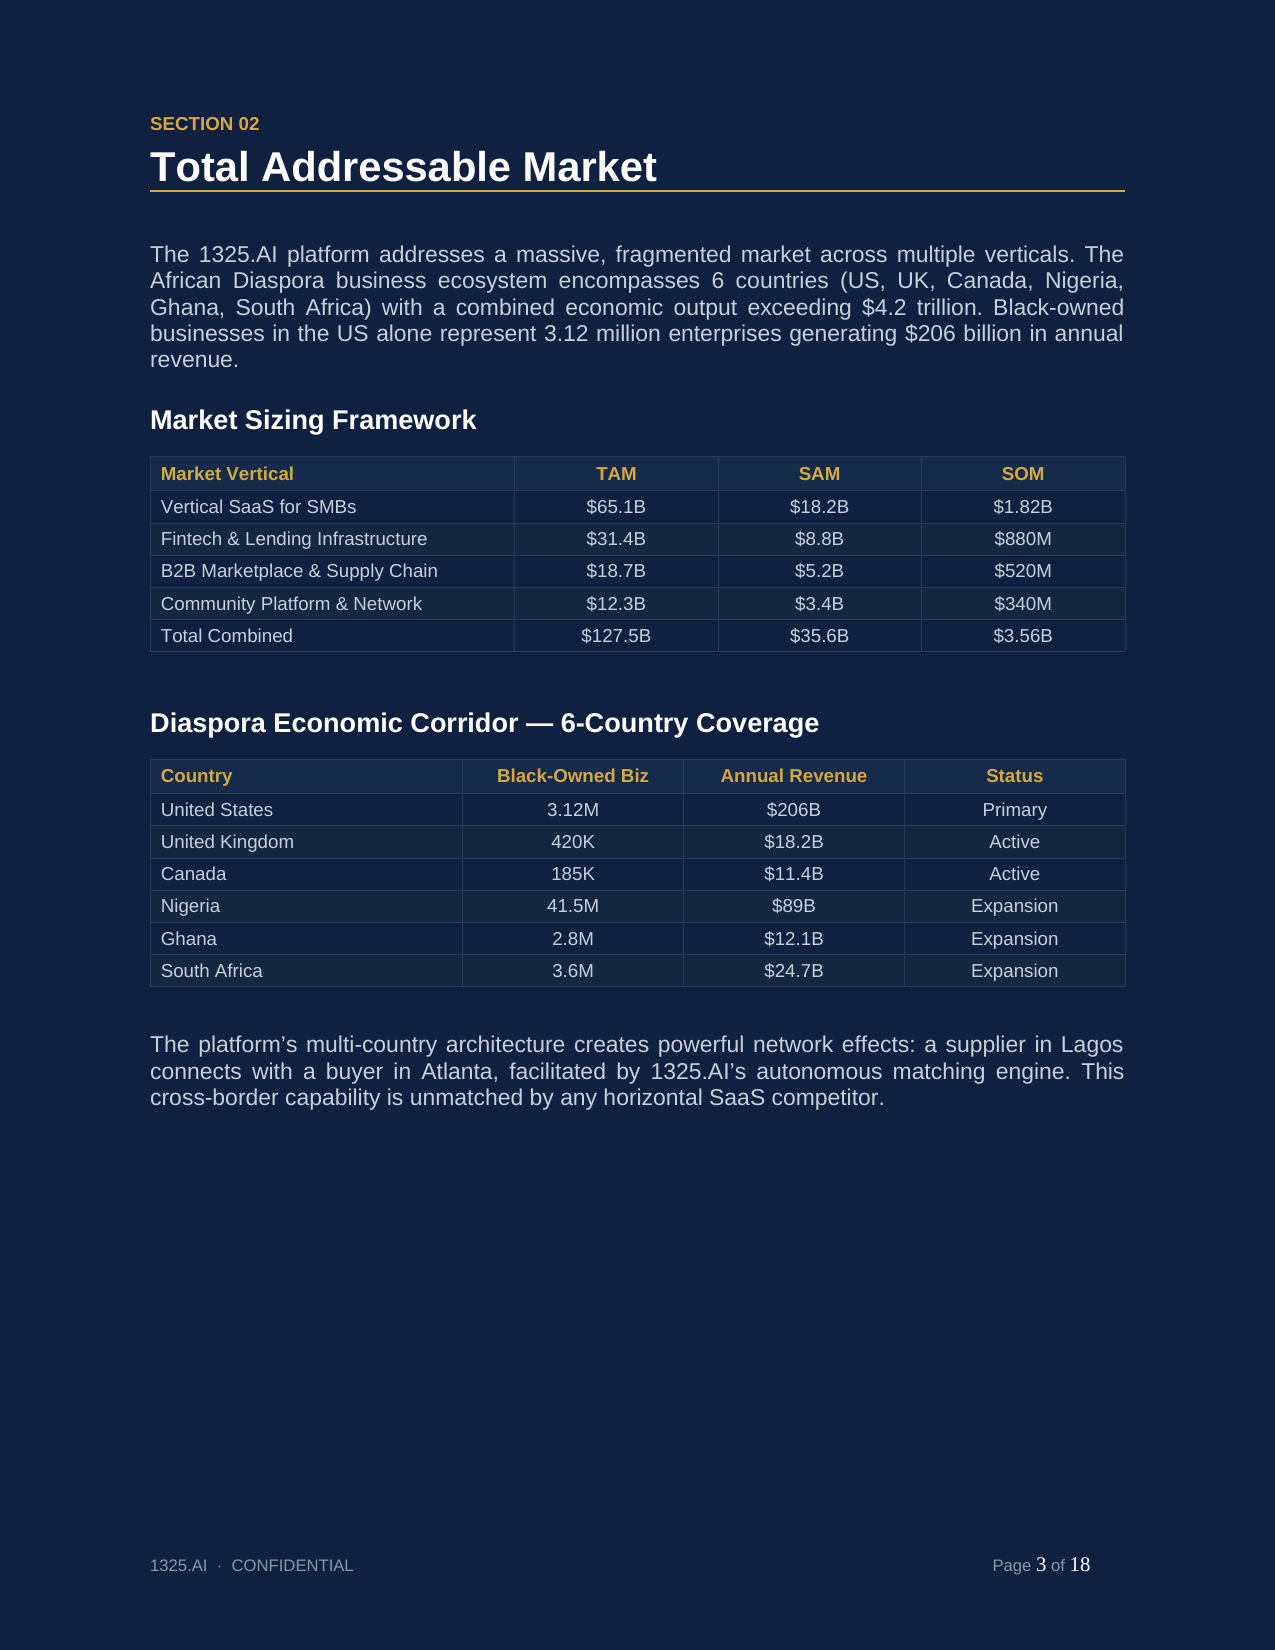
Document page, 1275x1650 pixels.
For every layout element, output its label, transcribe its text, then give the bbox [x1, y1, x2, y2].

table_cell United Kingdom [151, 826, 462, 857]
table_cell 2.8M [463, 923, 683, 954]
table_cell $12.1B [684, 923, 904, 954]
table_cell Expansion [905, 891, 1125, 922]
text Market Sizing Framework [150, 404, 1125, 435]
table_cell Vertical SaaS for SMBs [151, 491, 514, 522]
table_cell Ghana [151, 923, 462, 954]
table_cell $1.82B [922, 491, 1125, 522]
table_cell $206B [684, 794, 904, 825]
table_header SOM [922, 457, 1125, 490]
table_cell 185K [463, 859, 683, 890]
table_cell Community Platform & Network [151, 588, 514, 619]
table_cell $8.8B [719, 524, 921, 555]
table_header TAM [515, 457, 718, 490]
table_cell $18.7B [515, 556, 718, 587]
table_header SAM [719, 457, 921, 490]
table_cell $18.2B [719, 491, 921, 522]
table_header Country [151, 760, 462, 793]
table_cell $12.3B [515, 588, 718, 619]
table_cell $520M [922, 556, 1125, 587]
table_cell United States [151, 794, 462, 825]
table_cell Fintech & Lending Infrastructure [151, 524, 514, 555]
table_cell $65.1B [515, 491, 718, 522]
table_cell $3.56B [922, 620, 1125, 651]
table_cell $5.2B [719, 556, 921, 587]
table_cell Active [905, 826, 1125, 857]
table_header Market Vertical [151, 457, 514, 490]
table_cell $880M [922, 524, 1125, 555]
text Total Addressable Market [150, 142, 1125, 190]
table_header Black-Owned Biz [463, 760, 683, 793]
text Diaspora Economic Corridor — 6-Country Coverage [150, 707, 1125, 738]
table_cell $24.7B [684, 955, 904, 986]
table_cell $35.6B [719, 620, 921, 651]
table_cell Total Combined [151, 620, 514, 651]
table_cell B2B Marketplace & Supply Chain [151, 556, 514, 587]
table_cell 420K [463, 826, 683, 857]
table_cell $340M [922, 588, 1125, 619]
table_cell $127.5B [515, 620, 718, 651]
text The platform’s multi-country architecture creates powerful network effects: a supplier in Lagos connects with a buyer in Atlanta, facilitated by 1325.AI’s autonomous matching engine. This cross-border capability is unmatched by any horizontal SaaS competitor. [150, 1031, 1125, 1110]
table_cell Expansion [905, 923, 1125, 954]
table_cell $89B [684, 891, 904, 922]
text SECTION 02 [150, 112, 1125, 134]
table_cell Expansion [905, 955, 1125, 986]
table_cell 41.5M [463, 891, 683, 922]
table_cell Active [905, 859, 1125, 890]
table_header Status [905, 760, 1125, 793]
table_cell 3.6M [463, 955, 683, 986]
table_cell 3.12M [463, 794, 683, 825]
table_cell $31.4B [515, 524, 718, 555]
table_header Annual Revenue [684, 760, 904, 793]
table_cell South Africa [151, 955, 462, 986]
table_cell $18.2B [684, 826, 904, 857]
table_cell $11.4B [684, 859, 904, 890]
table_cell Canada [151, 859, 462, 890]
table_cell $3.4B [719, 588, 921, 619]
table_cell Nigeria [151, 891, 462, 922]
text The 1325.AI platform addresses a massive, fragmented market across multiple verticals. The African Diaspora business ecosystem encompasses 6 countries (US, UK, Canada, Nigeria, Ghana, South Africa) with a combined economic output exceeding $4.2 trillion. Black-owned businesses in the US alone represent 3.12 million enterprises generating $206 billion in annual revenue. [150, 241, 1125, 373]
table_cell Primary [905, 794, 1125, 825]
